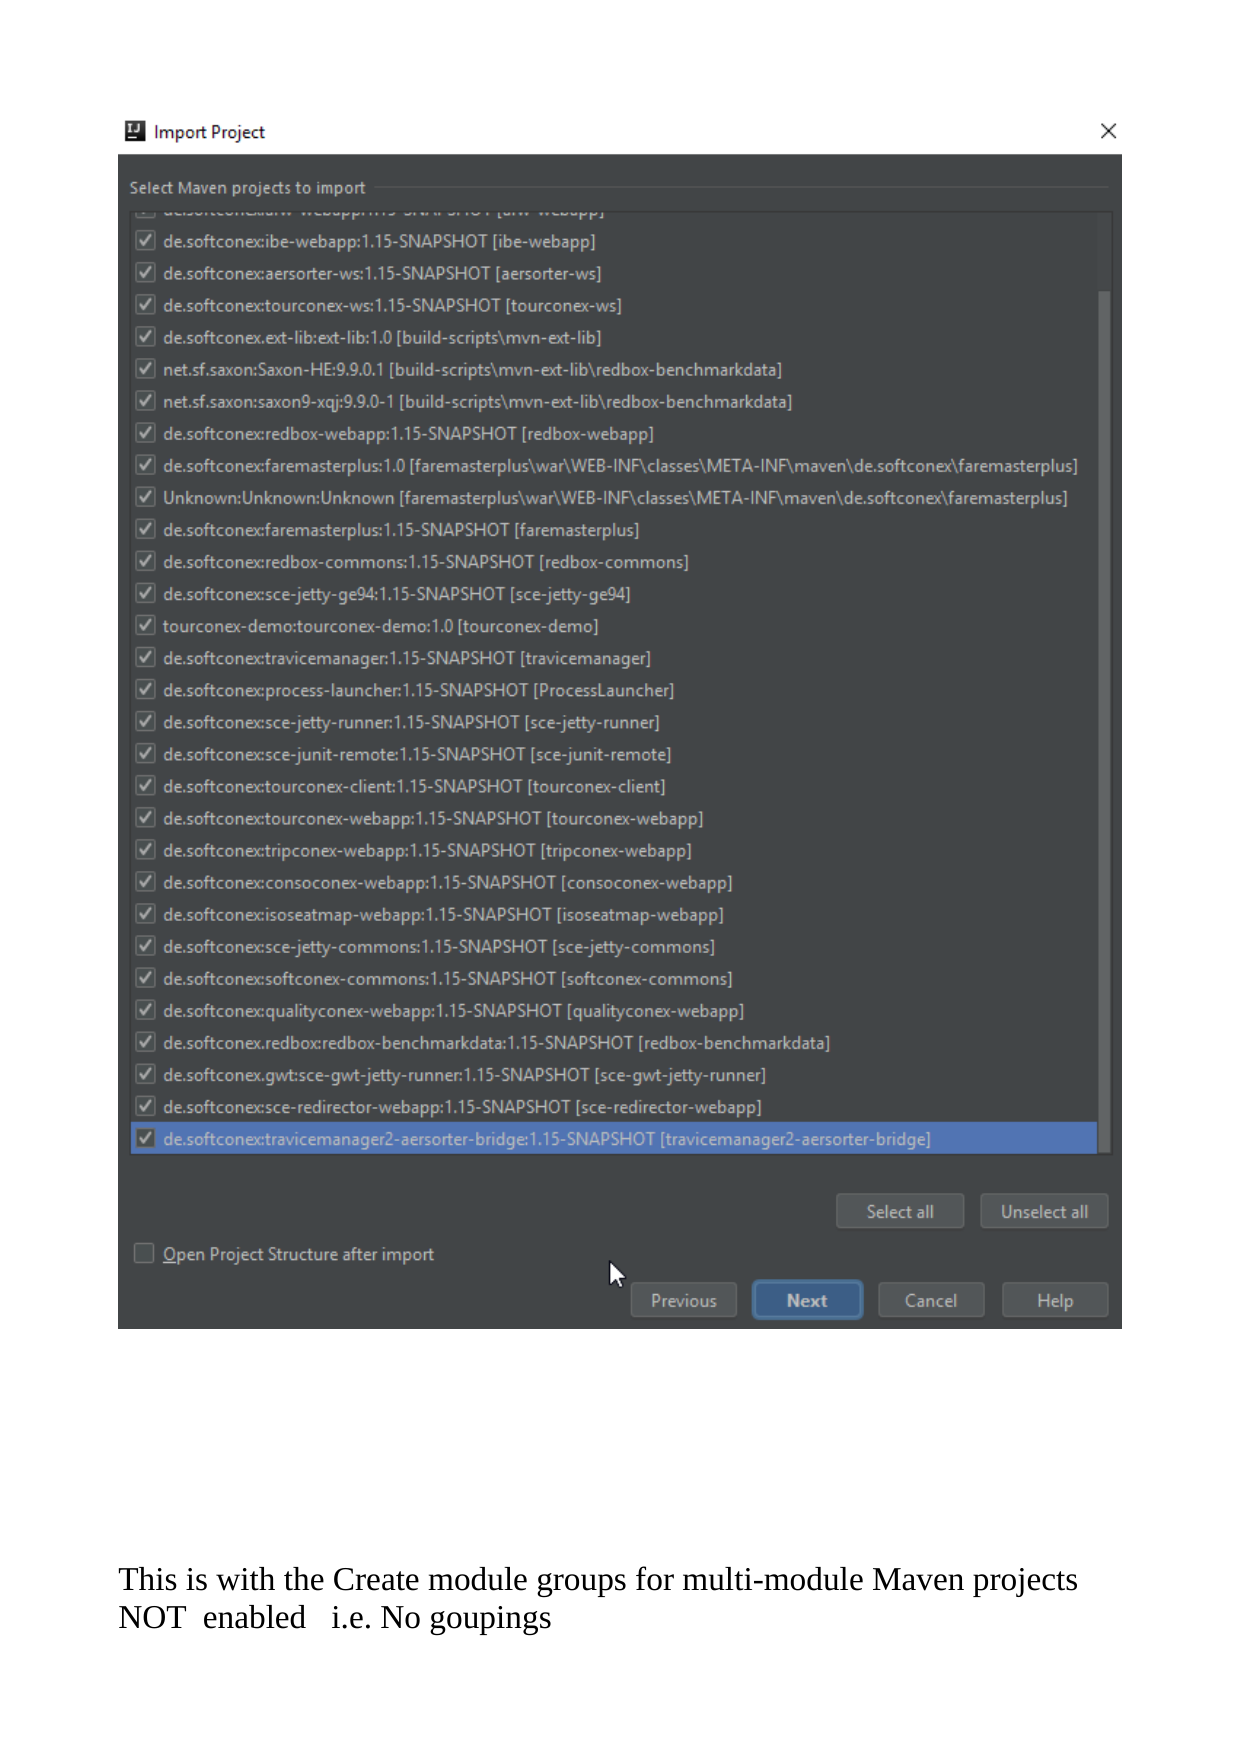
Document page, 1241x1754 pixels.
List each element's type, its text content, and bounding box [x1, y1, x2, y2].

text This is with the Create module groups for multi-module Maven projects NOT enabled i.e. No goupings [118, 1559, 1122, 1635]
picture [118, 118, 1122, 1329]
